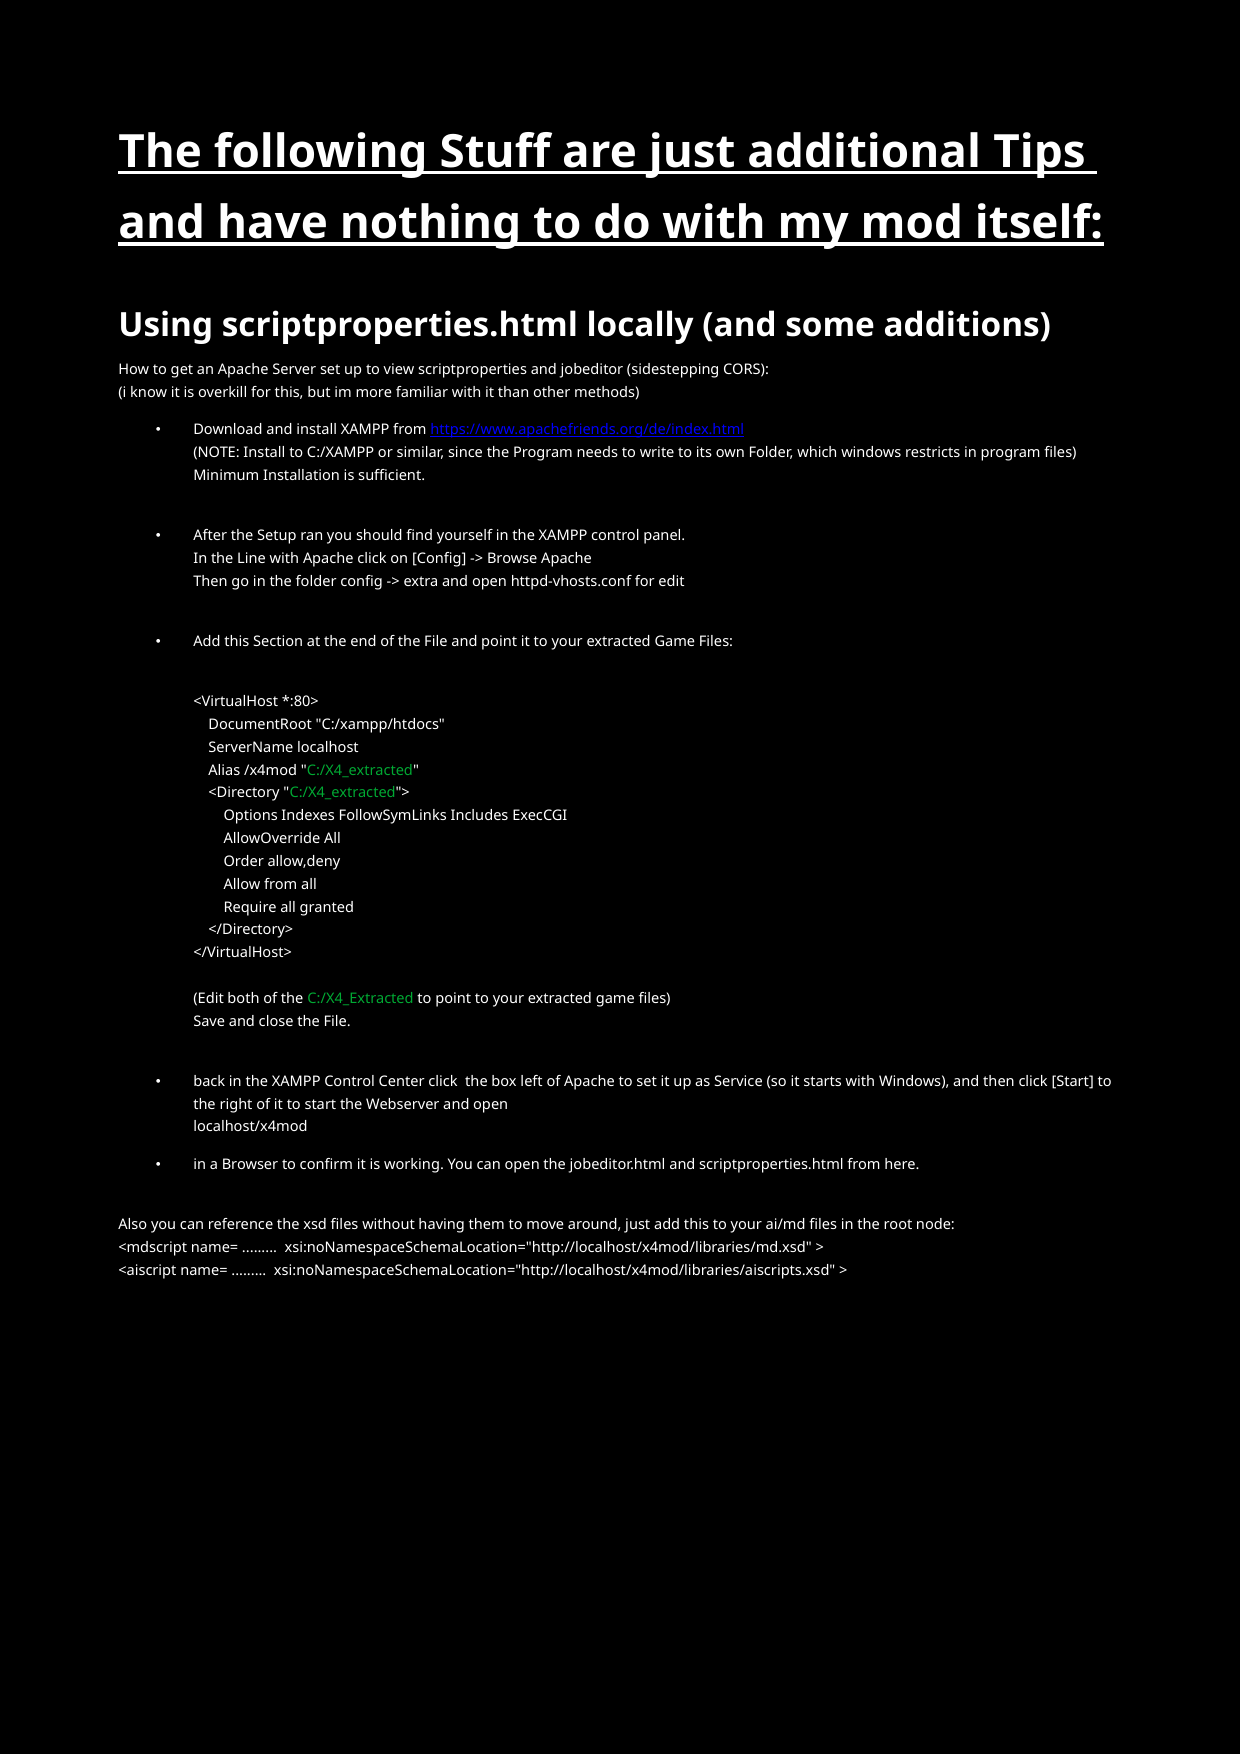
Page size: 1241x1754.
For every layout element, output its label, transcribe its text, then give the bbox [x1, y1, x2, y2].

list <VirtualHost *:80> DocumentRoot "C:/xampp/htdocs" ServerName localhost Alias /x4mod "C:/X4_extracted" <Directory "C:/X4_extracted"> Options Indexes FollowSymLinks Includes ExecCGI AllowOverride All Order allow,deny Allow from all Require all granted </Directory> </VirtualHost> (Edit both of the C:/X4_Extracted to point to your extracted game files) Save and close the File. [156, 691, 1122, 1053]
list Download and install XAMPP from https://www.apachefriends.org/de/index.html (NOTE: Install to C:/XAMPP or similar, since the Program needs to write to its own Folder, which windows restricts in program files) Minimum Installation is sufficient. [156, 419, 1122, 507]
subtitle Using scriptproperties.html locally (and some additions) [118, 301, 1122, 346]
list in a Browser to confirm it is working. You can open the jobeditor.html and scriptproperties.html from here. [156, 1154, 1122, 1196]
list After the Setup ran you should find yourself in the XAMPP control panel. In the Line with Apache click on [Config] -> Browse Apache Then go in the folder config -> extra and open httpd-vhosts.conf for edit [156, 525, 1122, 613]
list back in the XAMPP Control Center click the box left of Apache to set it up as Service (so it starts with Windows), and then click [Start] to the right of it to start the Webserver and open localhost/x4mod [156, 1071, 1122, 1136]
text Also you can reference the xsd files without having them to move around, just add this to your ai/md files in the root node: <mdscript name= ......... xsi:noNamespaceSchemaLocation="http://localhost/x4mod/libraries/md.xsd" > <aiscript name= ......... xsi:noNamespaceSchemaLocation="http://localhost/x4mod/libraries/aiscripts.xsd" > [118, 1214, 1122, 1279]
text How to get an Apache Server set up to view scriptproperties and jobeditor (sidestepping CORS): (i know it is overkill for this, but im more familiar with it than other methods) [118, 359, 1122, 402]
text The following Stuff are just additional Tips and have nothing to do with my mod itself: [118, 118, 1122, 252]
list Add this Section at the end of the File and point it to your extracted Game Files: [156, 631, 1122, 673]
